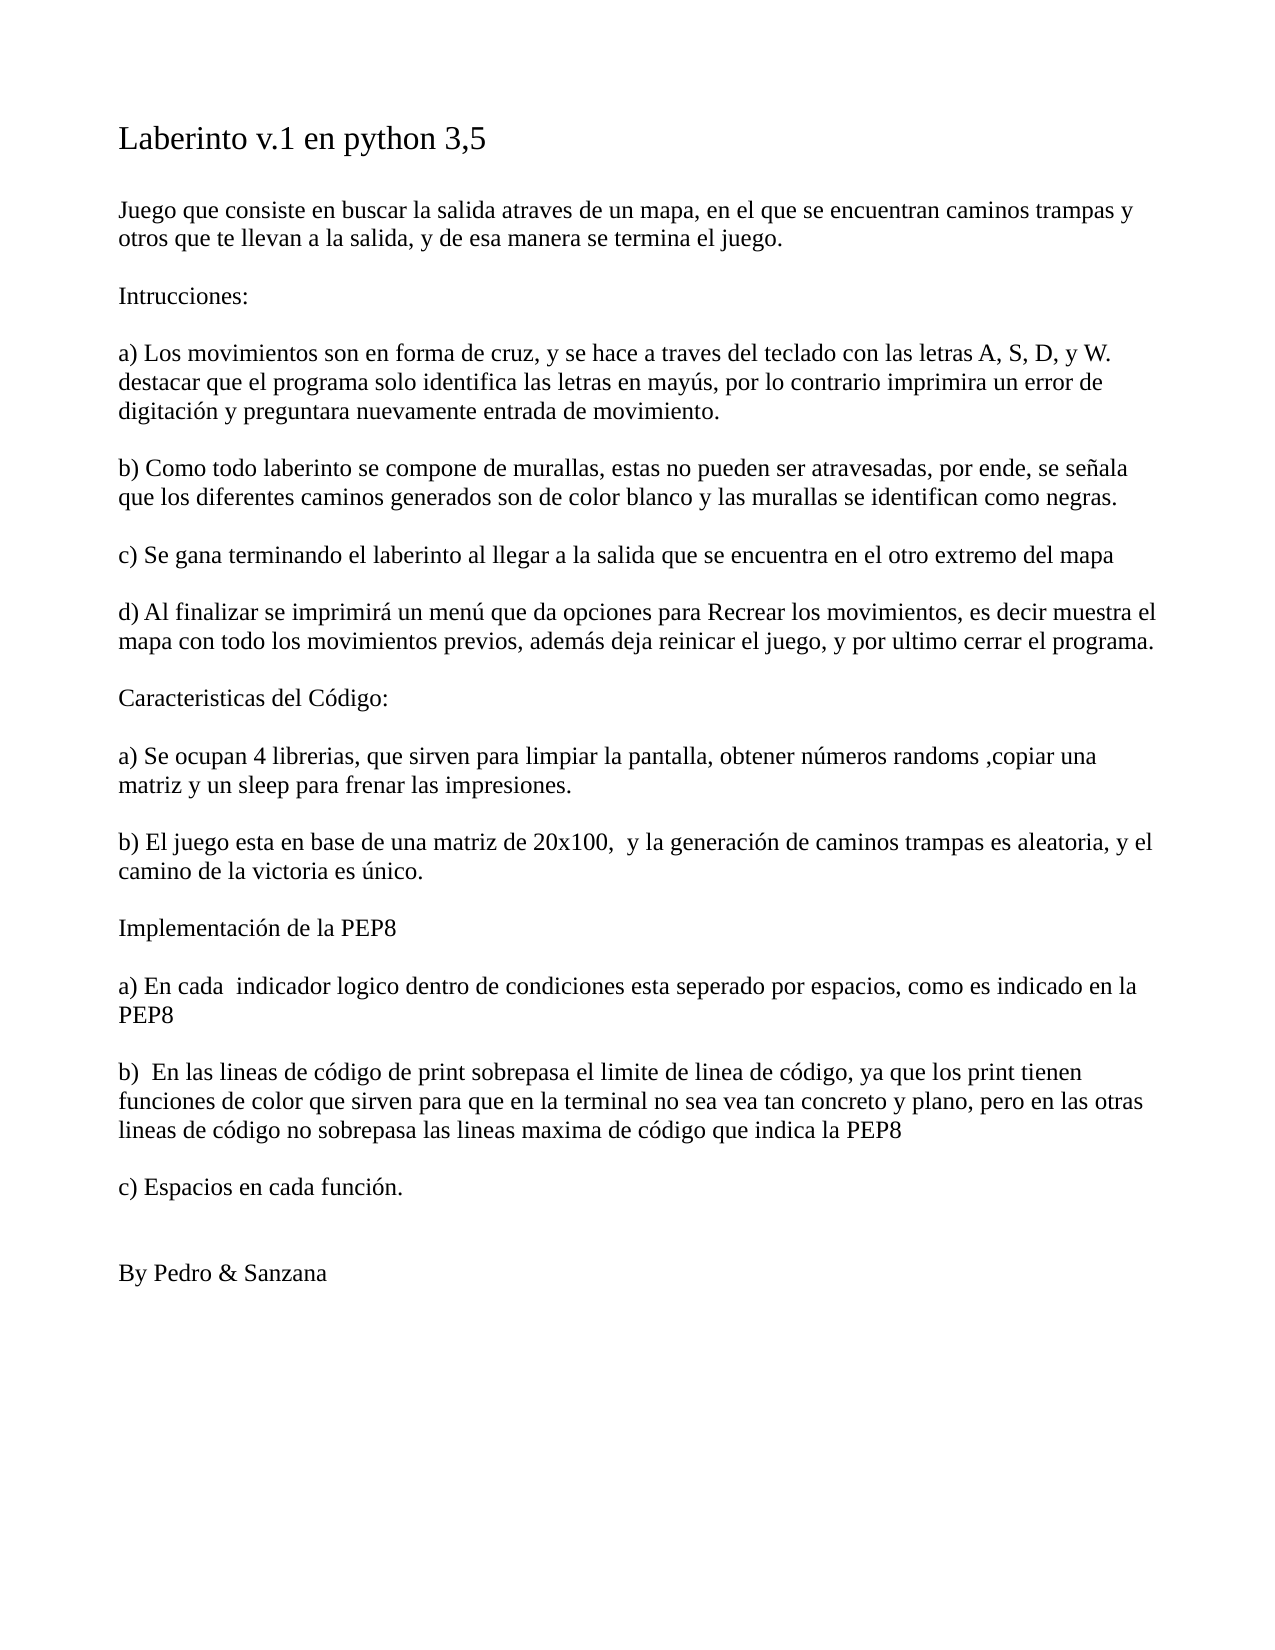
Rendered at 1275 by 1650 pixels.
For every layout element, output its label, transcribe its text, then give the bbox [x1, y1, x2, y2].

text Intrucciones: [118, 281, 1157, 310]
text Implementación de la PEP8 [118, 913, 1157, 942]
text b) En las lineas de código de print sobrepasa el limite de linea de código, ya que los print tienen funciones de color que sirven para que en la terminal no sea vea tan concreto y plano, pero en las otras lineas de código no sobrepasa las lineas maxima de código que indica la PEP8 [118, 1057, 1157, 1143]
text b) El juego esta en base de una matriz de 20x100, y la generación de caminos trampas es aleatoria, y el camino de la victoria es único. [118, 827, 1157, 885]
text c) Espacios en cada función. [118, 1172, 1157, 1201]
text b) Como todo laberinto se compone de murallas, estas no pueden ser atravesadas, por ende, se señala que los diferentes caminos generados son de color blanco y las murallas se identifican como negras. [118, 453, 1157, 511]
text a) Se ocupan 4 librerias, que sirven para limpiar la pantalla, obtener números randoms ,copiar una matriz y un sleep para frenar las impresiones. [118, 741, 1157, 798]
text a) En cada indicador logico dentro de condiciones esta seperado por espacios, como es indicado en la PEP8 [118, 971, 1157, 1028]
text d) Al finalizar se imprimirá un menú que da opciones para Recrear los movimientos, es decir muestra el mapa con todo los movimientos previos, además deja reinicar el juego, y por ultimo cerrar el programa. [118, 597, 1157, 655]
text By Pedro & Sanzana [118, 1258, 1157, 1287]
text Juego que consiste en buscar la salida atraves de un mapa, en el que se encuentran caminos trampas y otros que te llevan a la salida, y de esa manera se termina el juego. [118, 195, 1157, 252]
text Caracteristicas del Código: [118, 683, 1157, 712]
text Laberinto v.1 en python 3,5 [118, 118, 1157, 156]
text c) Se gana terminando el laberinto al llegar a la salida que se encuentra en el otro extremo del mapa [118, 540, 1157, 568]
text a) Los movimientos son en forma de cruz, y se hace a traves del teclado con las letras A, S, D, y W. destacar que el programa solo identifica las letras en mayús, por lo contrario imprimira un error de digitación y preguntara nuevamente entrada de movimiento. [118, 338, 1157, 425]
